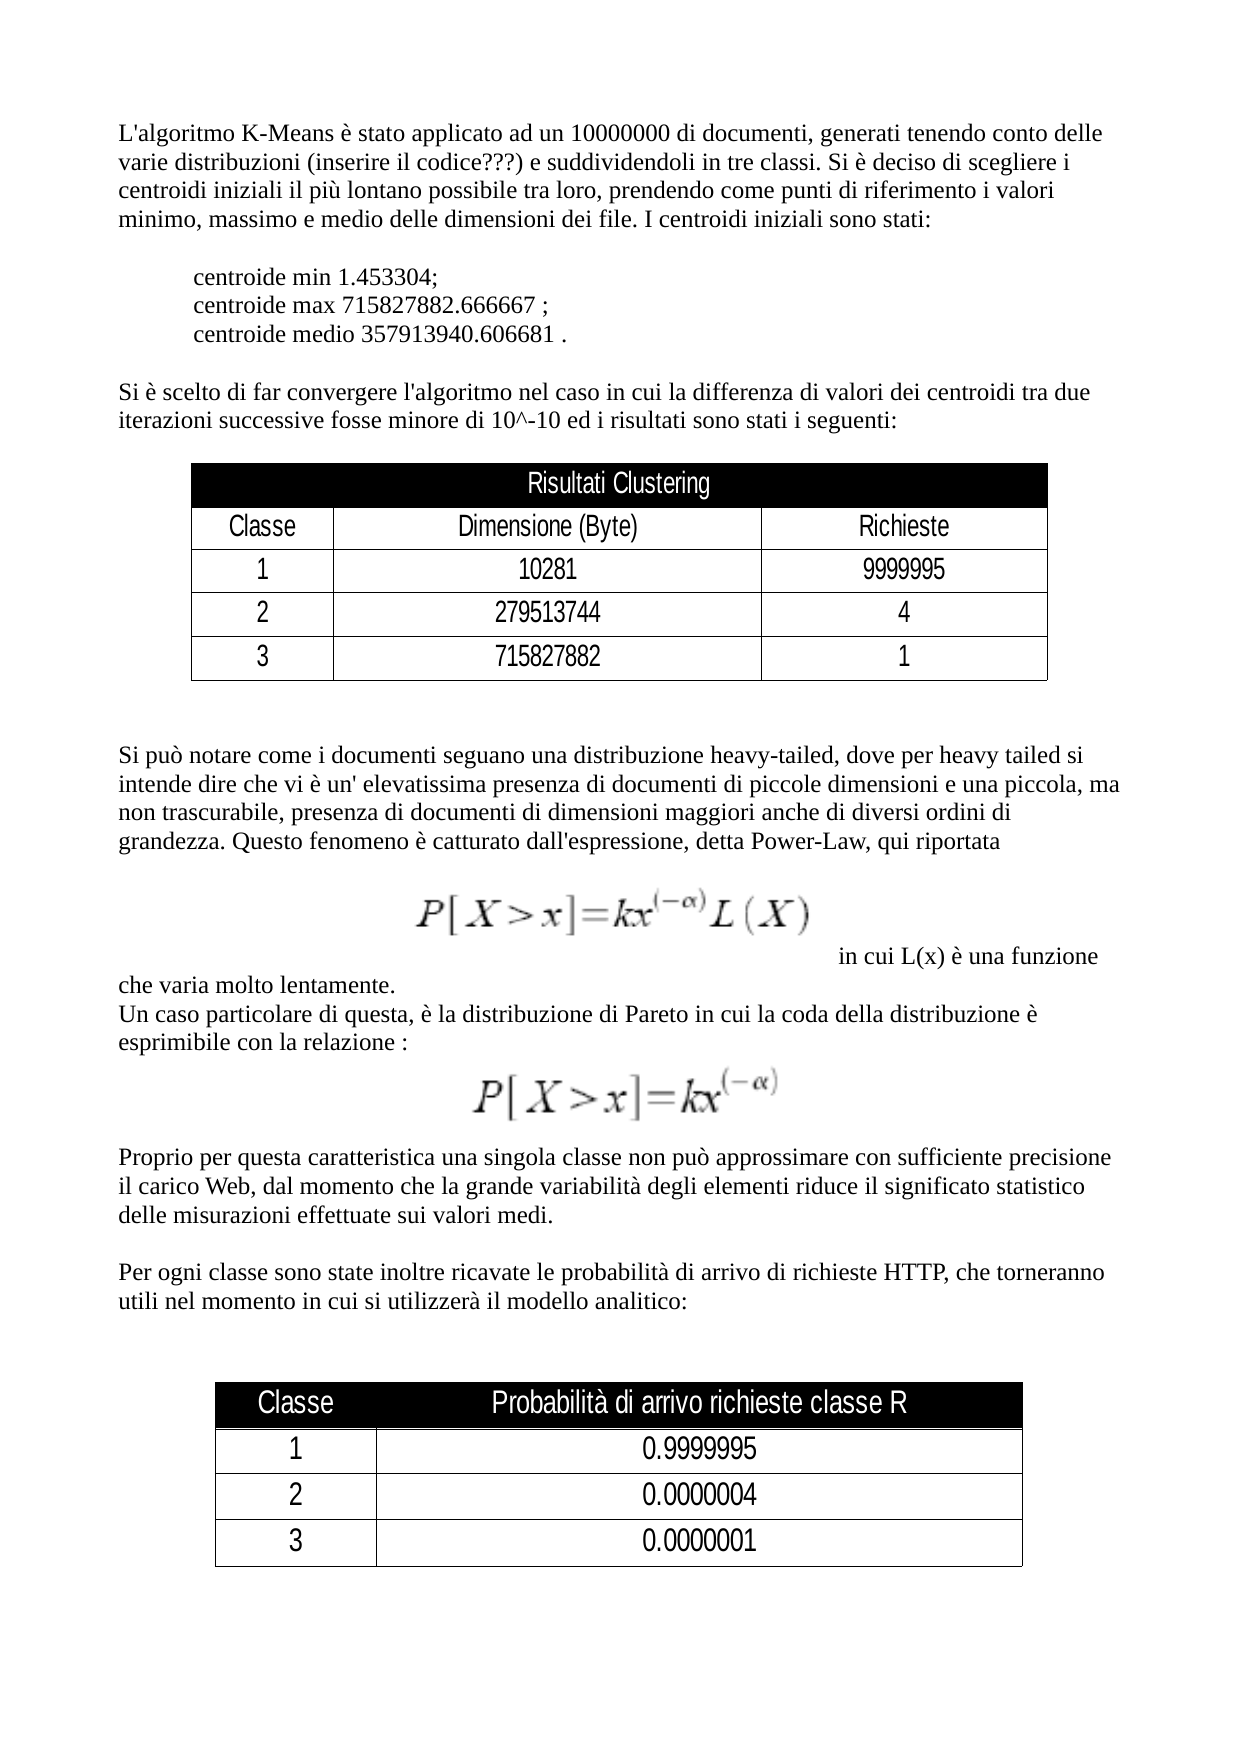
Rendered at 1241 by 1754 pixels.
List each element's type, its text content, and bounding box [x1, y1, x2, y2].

list centroide max 715827882.666667 ; [156, 291, 1122, 319]
picture [402, 883, 838, 955]
list centroide medio 357913940.606681 . [156, 319, 1122, 348]
text Un caso particolare di questa, è la distribuzione di Pareto in cui la coda della distribuzione è esprimibile con la relazione : [118, 999, 1122, 1056]
text in cui L(x) è una funzione che varia molto lentamente. [118, 941, 1122, 999]
text L'algoritmo K-Means è stato applicato ad un 10000000 di documenti, generati tenendo conto delle varie distribuzioni (inserire il codice???) e suddividendoli in tre classi. Si è deciso di scegliere i centroidi iniziali il più lontano possibile tra loro, prendendo come punti di riferimento i valori minimo, massimo e medio delle dimensioni dei file. I centroidi iniziali sono stati: [118, 118, 1122, 233]
text Proprio per questa caratteristica una singola classe non può approssimare con sufficiente precisione il carico Web, dal momento che la grande variabilità degli elementi riduce il significato statistico delle misurazioni effettuate sui valori medi. [118, 1142, 1122, 1229]
text Si può notare come i documenti seguano una distribuzione heavy-tailed, dove per heavy tailed si intende dire che vi è un' elevatissima presenza di documenti di piccole dimensioni e una piccola, ma non trascurabile, presenza di documenti di dimensioni maggiori anche di diversi ordini di grandezza. Questo fenomeno è catturato dall'espressione, detta Power-Law, qui riportata [118, 740, 1122, 855]
text Per ogni classe sono state inoltre ricavate le probabilità di arrivo di richieste HTTP, che torneranno utili nel momento in cui si utilizzerà il modello analitico: [118, 1257, 1122, 1315]
picture [454, 1056, 786, 1136]
text Si è scelto di far convergere l'algoritmo nel caso in cui la differenza di valori dei centroidi tra due iterazioni successive fosse minore di 10^-10 ed i risultati sono stati i seguenti: [118, 377, 1122, 434]
list centroide min 1.453304; [156, 262, 1122, 291]
